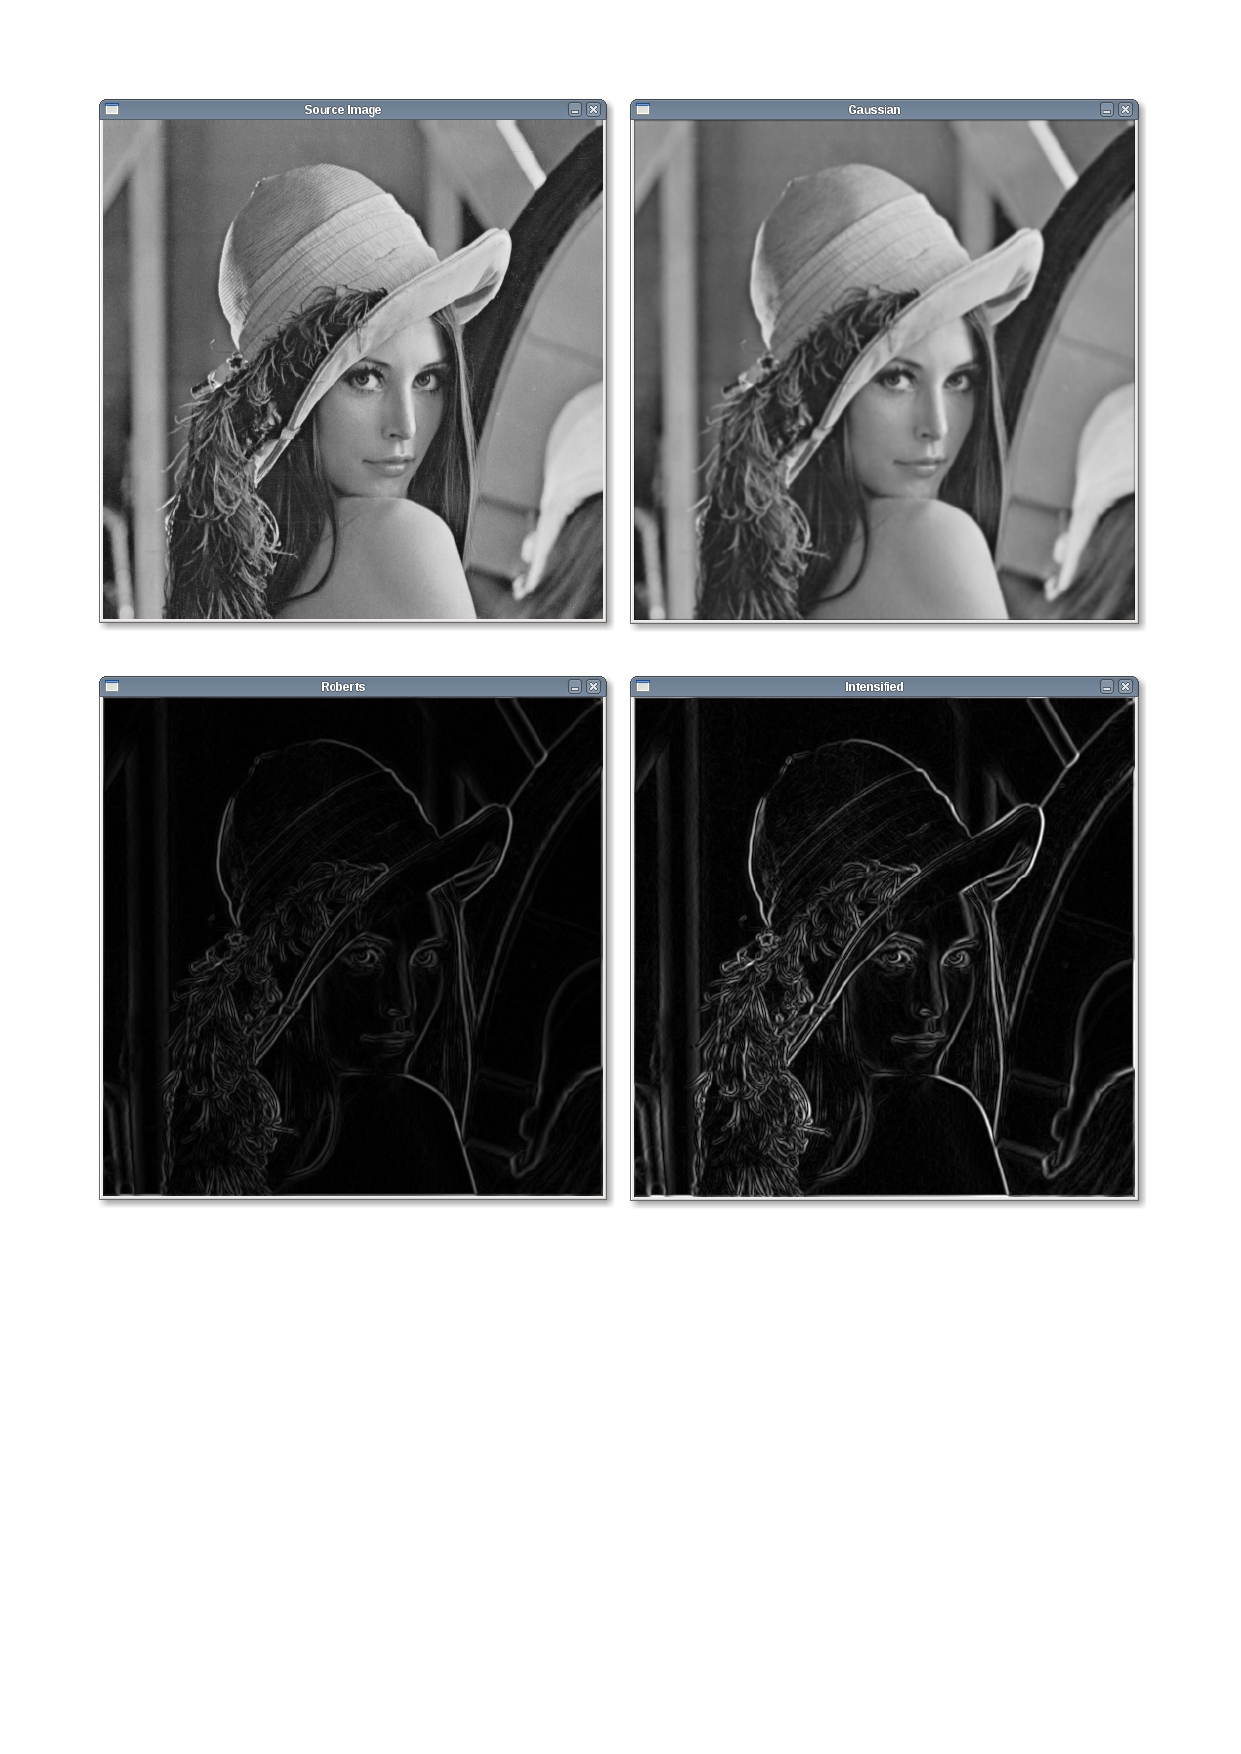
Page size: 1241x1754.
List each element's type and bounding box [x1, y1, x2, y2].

picture [94, 94, 615, 631]
table_header [620, 89, 1152, 666]
picture [626, 671, 1147, 1209]
table_cell [620, 666, 1152, 1243]
picture [626, 94, 1147, 632]
table_header [89, 89, 620, 666]
table_cell [89, 666, 620, 1243]
picture [94, 671, 615, 1208]
